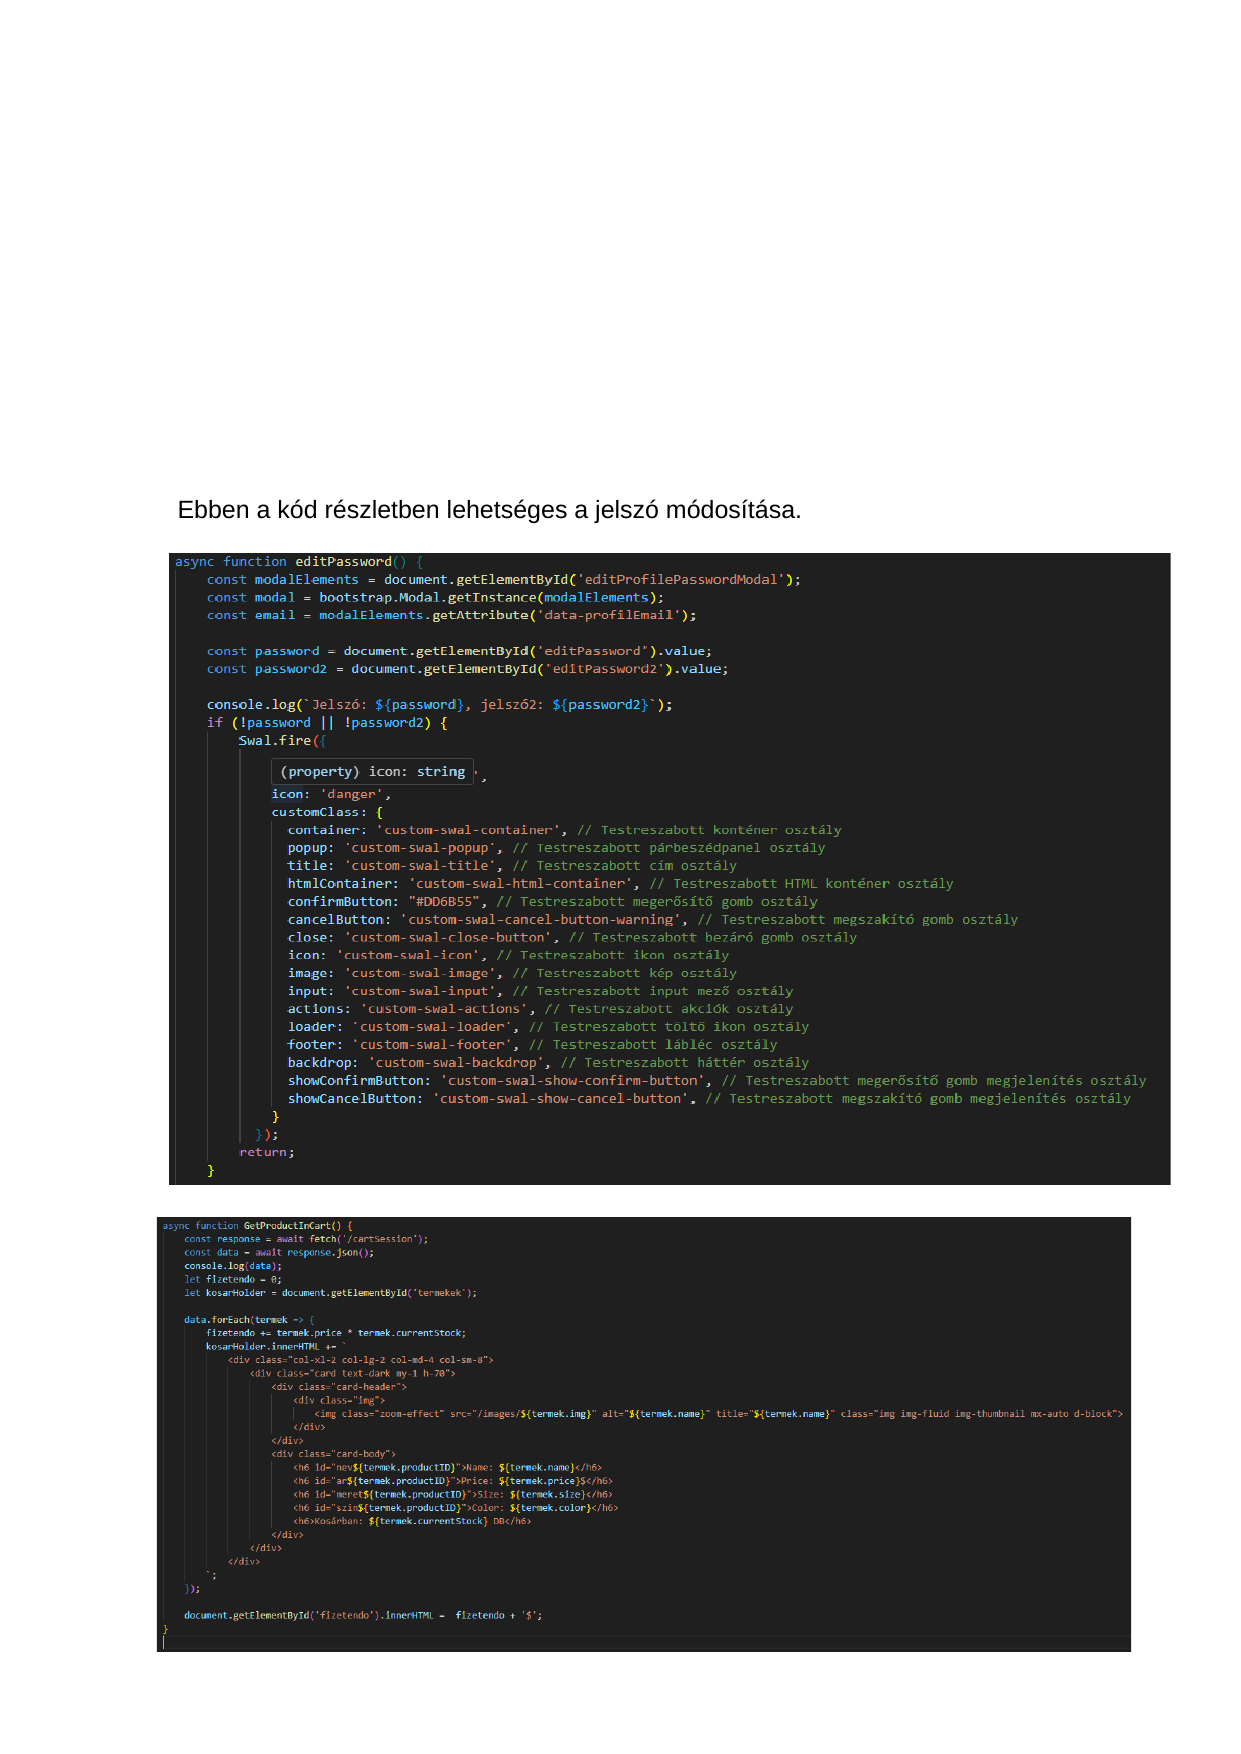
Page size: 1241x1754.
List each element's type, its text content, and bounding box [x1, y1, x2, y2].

picture [156, 1217, 1132, 1652]
text Ebben a kód részletben lehetséges a jelszó módosítása. [177, 495, 1152, 524]
picture [169, 553, 1171, 1185]
